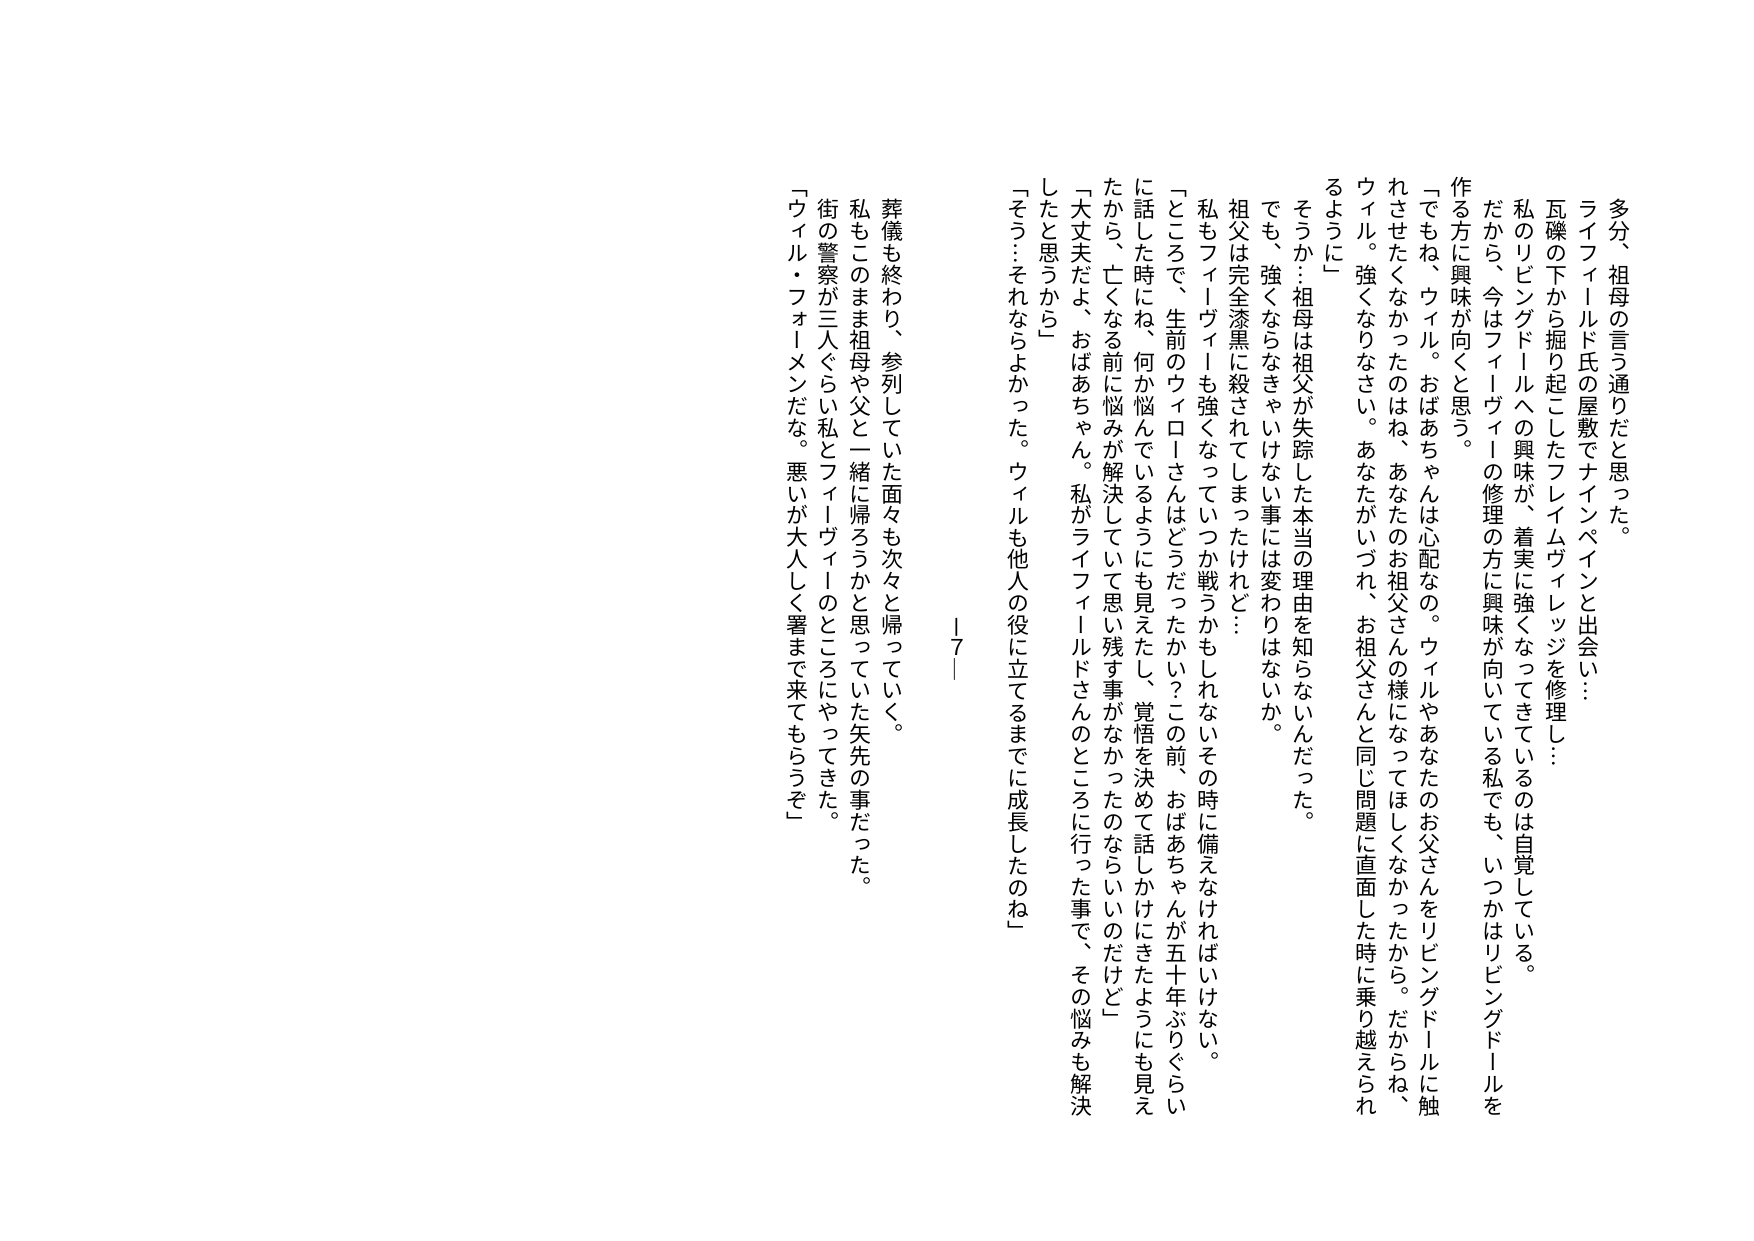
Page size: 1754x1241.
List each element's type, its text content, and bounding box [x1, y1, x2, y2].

text 私のリビングドールへの興味が、着実に強くなってきているのは自覚している。 [1509, 176, 1541, 1122]
text 瓦礫の下から掘り起こしたフレイムヴィレッジを修理し… [1541, 176, 1572, 1122]
text ライフィールド氏の屋敷でナインペインと出会い… [1572, 176, 1604, 1122]
text 多分、祖母の言う通りだと思った。 [1604, 176, 1636, 1122]
text 「そう…それならよかった。ウィルも他人の役に立てるまでに成長したのね」 [1002, 176, 1034, 1122]
text 「大丈夫だよ、おばあちゃん。私がライフィールドさんのところに行った事で、その悩みも解決したと思うから」 [1034, 176, 1097, 1122]
text 「ところで、生前のウィローさんはどうだったかい？この前、おばあちゃんが五十年ぶりぐらいに話した時にね、何か悩んでいるようにも見えたし、覚悟を決めて話しかけにきたようにも見えたから、亡くなる前に悩みが解決していて思い残す事がなかったのならいいのだけど」 [1097, 176, 1192, 1122]
text そうか…祖母は祖父が失踪した本当の理由を知らないんだった。 [1287, 176, 1319, 1122]
text 「ウィル・フォーメンだな。悪いが大人しく署まで来てもらうぞ」 [781, 176, 813, 1122]
text でも、強くならなきゃいけない事には変わりはないか。 [1256, 176, 1287, 1122]
text 「でもね、ウィル。おばあちゃんは心配なの。ウィルやあなたのお父さんをリビングドールに触れさせたくなかったのはね、あなたのお祖父さんの様になってほしくなかったから。だからね、ウィル。強くなりなさい。あなたがいづれ、お祖父さんと同じ問題に直面した時に乗り越えられるように」 [1319, 176, 1446, 1122]
text 葬儀も終わり、参列していた面々も次々と帰っていく。 [876, 176, 908, 1122]
text ─７─ [942, 176, 974, 1122]
text だから、今はフィーヴィーの修理の方に興味が向いている私でも、いつかはリビングドールを作る方に興味が向くと思う。 [1446, 176, 1509, 1122]
text 祖父は完全漆黒に殺されてしまったけれど… [1224, 176, 1256, 1122]
text 私もこのまま祖母や父と一緒に帰ろうかと思っていた矢先の事だった。 [845, 176, 876, 1122]
text 私もフィーヴィーも強くなっていつか戦うかもしれないその時に備えなければいけない。 [1192, 176, 1224, 1122]
text 街の警察が三人ぐらい私とフィーヴィーのところにやってきた。 [813, 176, 845, 1122]
